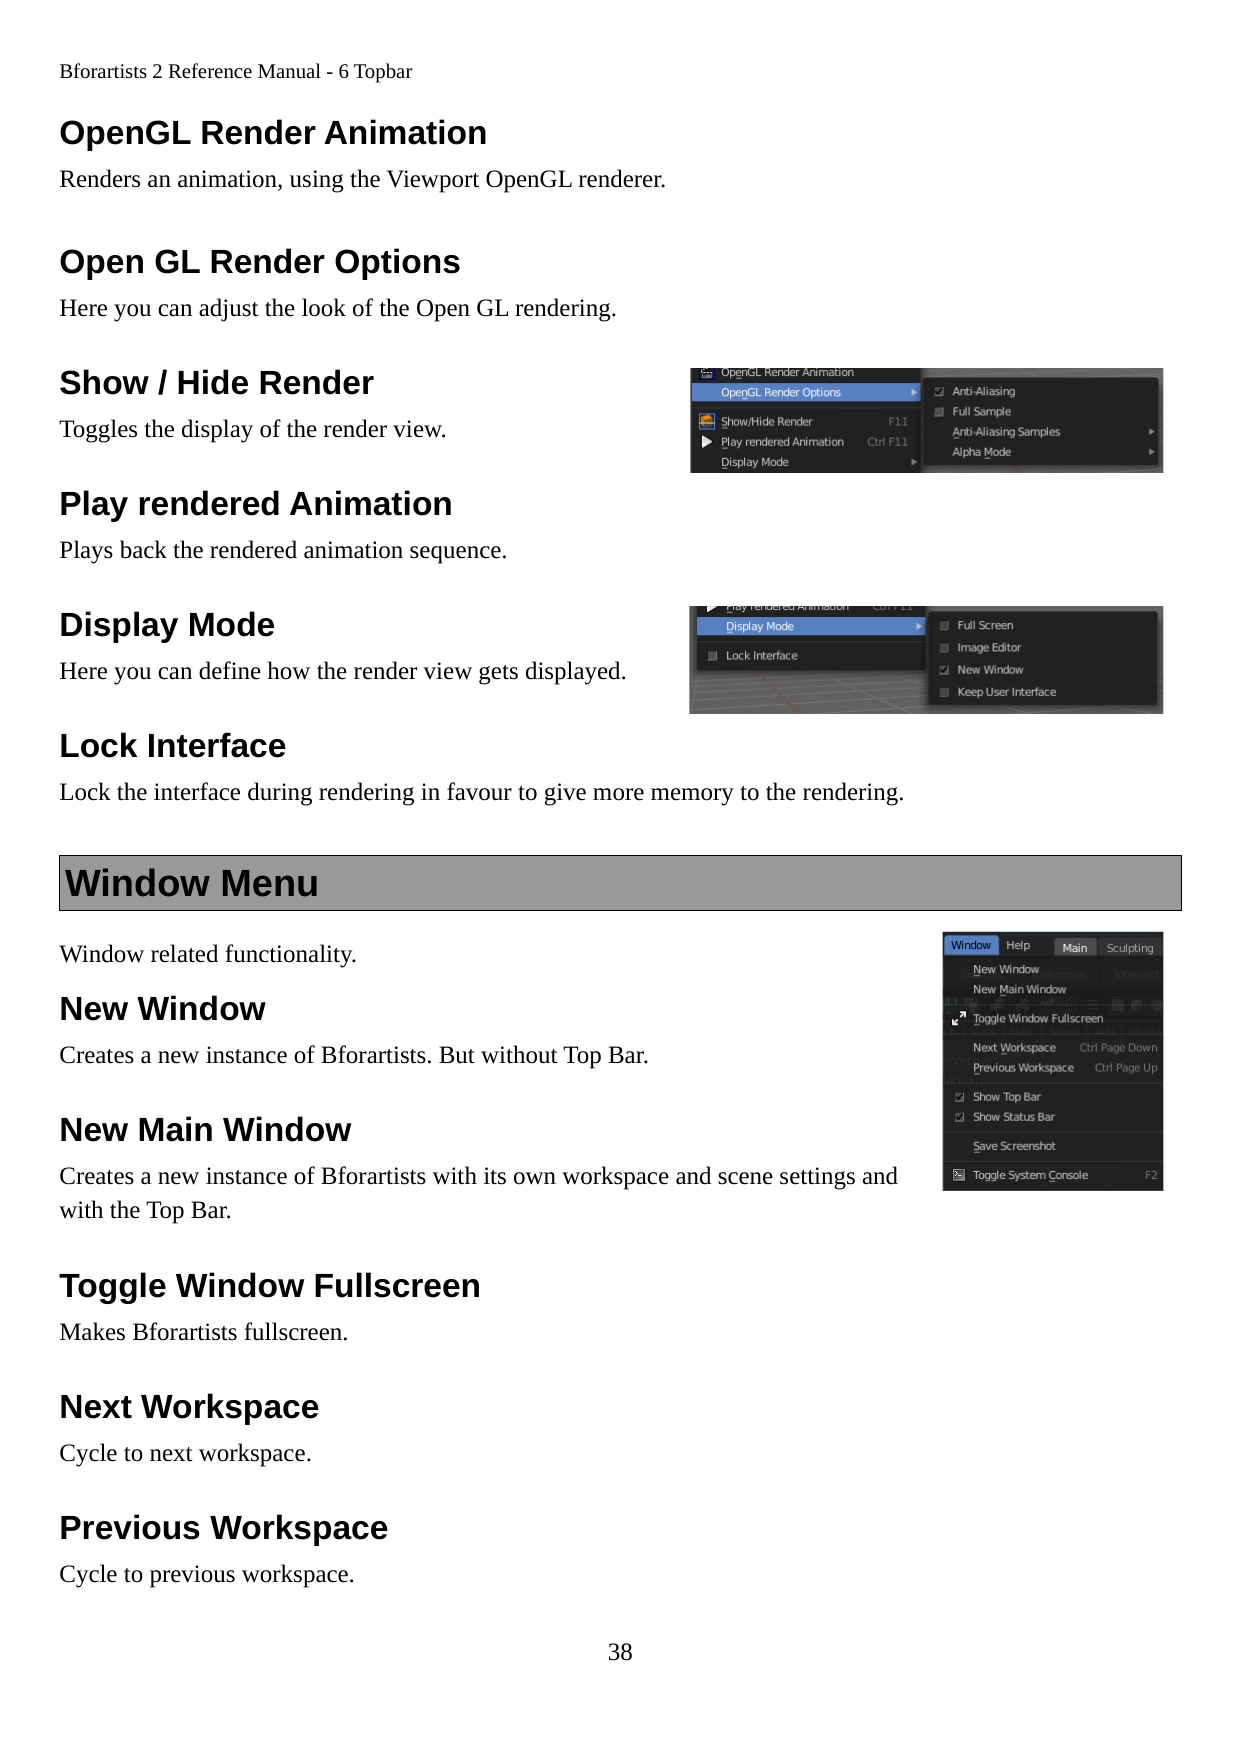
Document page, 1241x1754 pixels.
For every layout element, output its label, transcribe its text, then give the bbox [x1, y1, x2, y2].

text Lock the interface during rendering in favour to give more memory to the rendering. [59, 777, 1181, 806]
subtitle Lock Interface [59, 726, 1181, 765]
text Plays back the rendered animation sequence. [59, 535, 1181, 564]
text Here you can define how the render view gets displayed. [59, 656, 689, 685]
text Window related functionality. [59, 939, 942, 968]
subtitle Toggle Window Fullscreen [59, 1265, 1181, 1304]
subtitle Next Workspace [59, 1386, 1181, 1425]
text Here you can adjust the look of the Open GL rendering. [59, 293, 1181, 322]
subtitle Previous Workspace [59, 1507, 1181, 1546]
subtitle New Window [59, 989, 942, 1027]
subtitle Display Mode [59, 605, 1181, 644]
subtitle [1164, 1110, 1181, 1148]
text Toggles the display of the render view. [59, 414, 690, 443]
subtitle Show / Hide Render [59, 363, 1181, 402]
picture [689, 606, 1164, 714]
text Makes Bforartists fullscreen. [59, 1317, 1181, 1345]
subtitle New Main Window [59, 1110, 942, 1148]
text Renders an animation, using the Viewport OpenGL renderer. [59, 164, 1181, 192]
text Creates a new instance of Bforartists. But without Top Bar. [59, 1040, 942, 1069]
picture [942, 931, 1164, 1191]
text Cycle to next workspace. [59, 1438, 1181, 1466]
text Cycle to previous workspace. [59, 1559, 1181, 1587]
subtitle Open GL Render Options [59, 242, 1181, 281]
subtitle [1164, 989, 1181, 1027]
table_header Window Menu [60, 856, 1181, 910]
subtitle Play rendered Animation [59, 484, 1181, 523]
subtitle OpenGL Render Animation [59, 113, 1181, 151]
text Creates a new instance of Bforartists with its own workspace and scene settings and with the Top Bar. [59, 1161, 1181, 1224]
picture [690, 368, 1164, 473]
